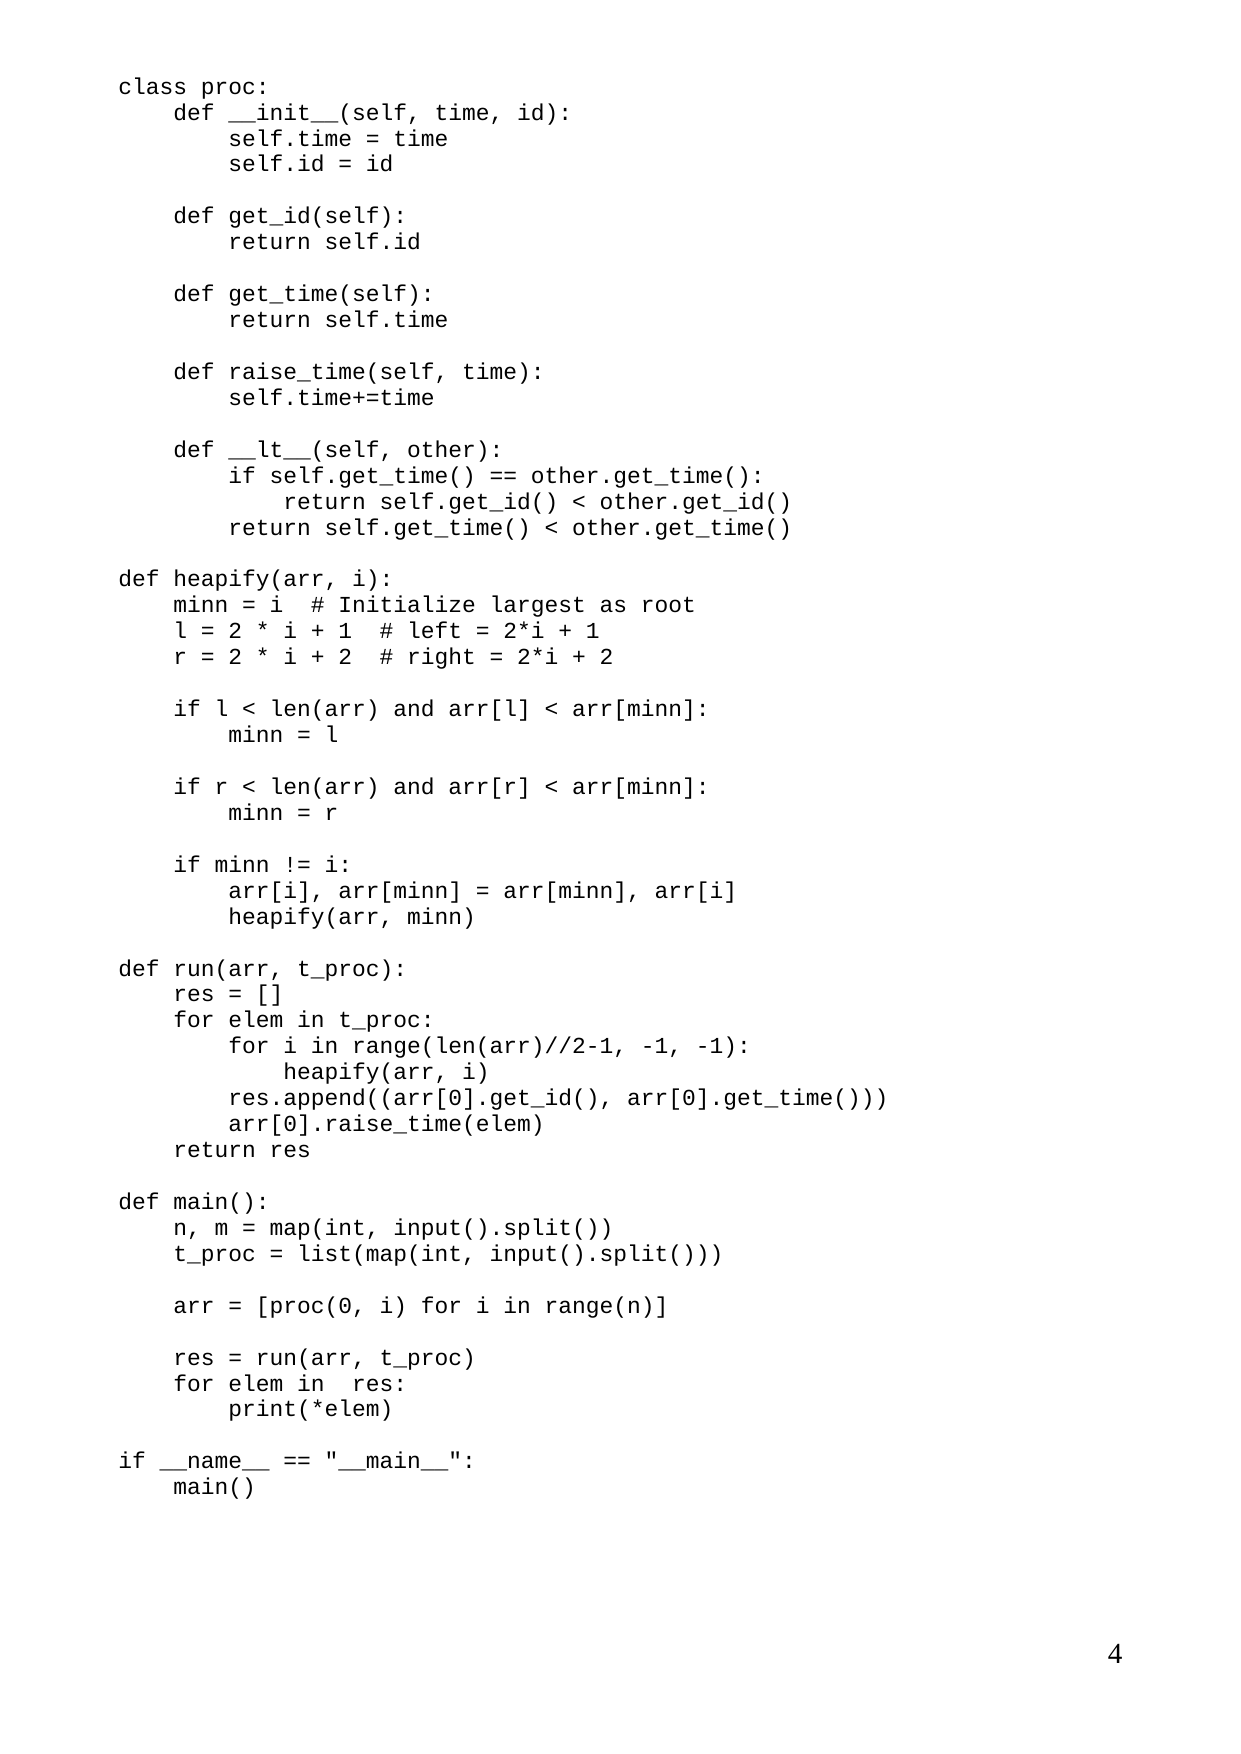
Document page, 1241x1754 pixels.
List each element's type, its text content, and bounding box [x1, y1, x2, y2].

text class proc: def __init__(self, time, id): self.time = time self.id = id def get_id(self): return self.id def get_time(self): return self.time def raise_time(self, time): self.time+=time def __lt__(self, other): if self.get_time() == other.get_time(): return self.get_id() < other.get_id() return self.get_time() < other.get_time() def heapify(arr, i): minn = i # Initialize largest as root l = 2 * i + 1 # left = 2*i + 1 r = 2 * i + 2 # right = 2*i + 2 if l < len(arr) and arr[l] < arr[minn]: minn = l if r < len(arr) and arr[r] < arr[minn]: minn = r if minn != i: arr[i], arr[minn] = arr[minn], arr[i] heapify(arr, minn) def run(arr, t_proc): res = [] for elem in t_proc: for i in range(len(arr)//2-1, -1, -1): heapify(arr, i) res.append((arr[0].get_id(), arr[0].get_time())) arr[0].raise_time(elem) return res def main(): n, m = map(int, input().split()) t_proc = list(map(int, input().split())) arr = [proc(0, i) for i in range(n)] res = run(arr, t_proc) for elem in res: print(*elem) if __name__ == "__main__": main() [118, 75, 1122, 1502]
